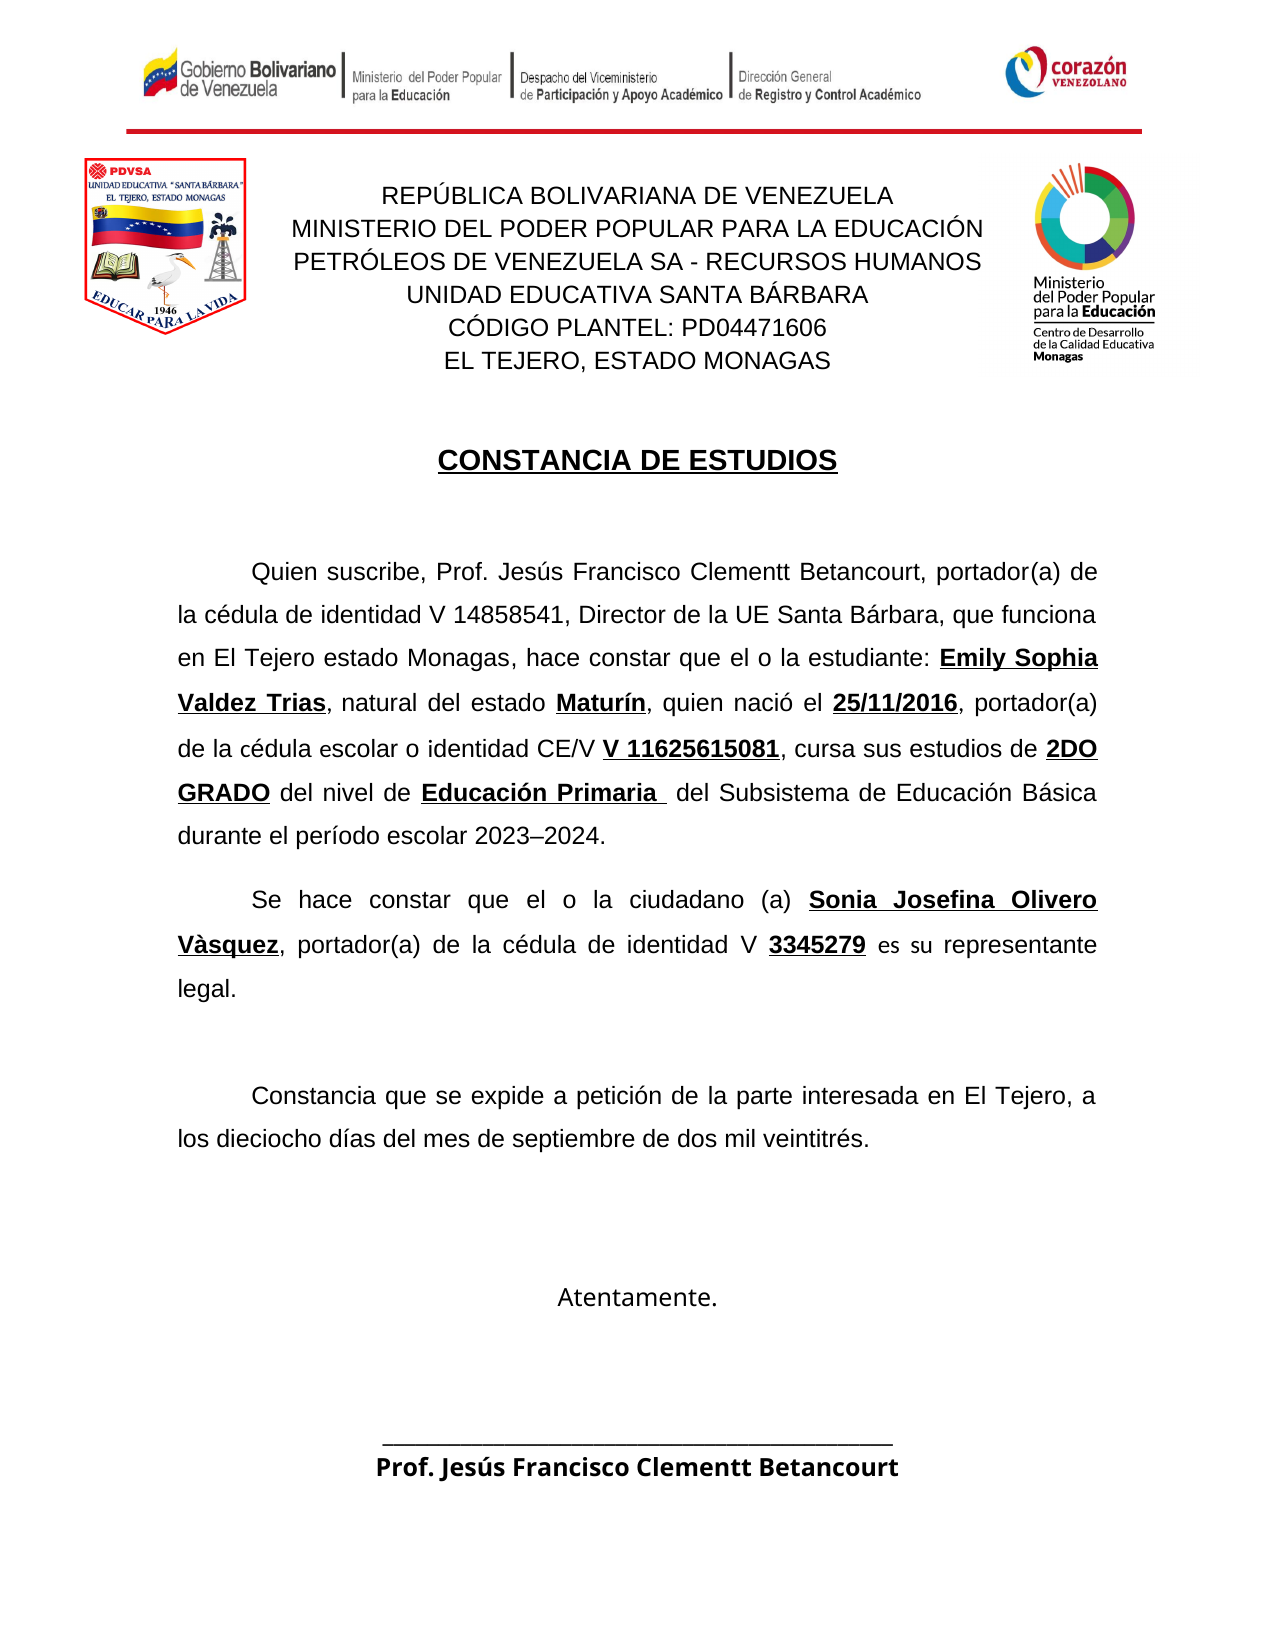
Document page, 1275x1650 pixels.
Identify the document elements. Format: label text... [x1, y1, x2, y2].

picture [126, 11, 1142, 134]
text Prof. Jesús Francisco Clementt Betancourt [177, 1450, 1098, 1484]
text CÓDIGO PLANTEL: PD04471606 [177, 313, 978, 341]
subtitle REPÚBLICA BOLIVARIANA DE VENEZUELA [252, 181, 978, 209]
text Quien suscribe, Prof. Jesús Francisco Clementt Betancourt, portador(a) de la cédula de identidad V 14858541, Director de la UE Santa Bárbara, que funciona en El Tejero estado Monagas, hace constar que el o la estudiante: Emily Sophia Valdez Trias, natural del estado Maturín, quien nació el 25/11/2016, portador(a) de la cédula escolar o identidad CE/V V 11625615081, cursa sus estudios de 2DO GRADO del nivel de Educación Primaria del Subsistema de Educación Básica durante el período escolar 2023–2024. [177, 557, 1098, 849]
text UNIDAD EDUCATIVA SANTA BÁRBARA [252, 280, 978, 308]
text EL TEJERO, ESTADO MONAGAS [177, 346, 978, 374]
text Se hace constar que el o la ciudadano (a) Sonia Josefina Olivero Vàsquez, portador(a) de la cédula de identidad V 3345279 es su representante legal. [177, 885, 1098, 1002]
picture [978, 153, 1200, 377]
text Atentamente. [177, 1279, 1098, 1313]
text ______________________________________________ [177, 1416, 1098, 1450]
subtitle PETRÓLEOS DE VENEZUELA SA - RECURSOS HUMANOS [252, 247, 978, 275]
subtitle MINISTERIO DEL PODER POPULAR PARA LA EDUCACIÓN [252, 214, 978, 242]
picture [79, 158, 252, 335]
text Constancia que se expide a petición de la parte interesada en El Tejero, a los dieciocho días del mes de septiembre de dos mil veintitrés. [177, 1081, 1098, 1153]
subtitle CONSTANCIA DE ESTUDIOS [177, 443, 1098, 476]
